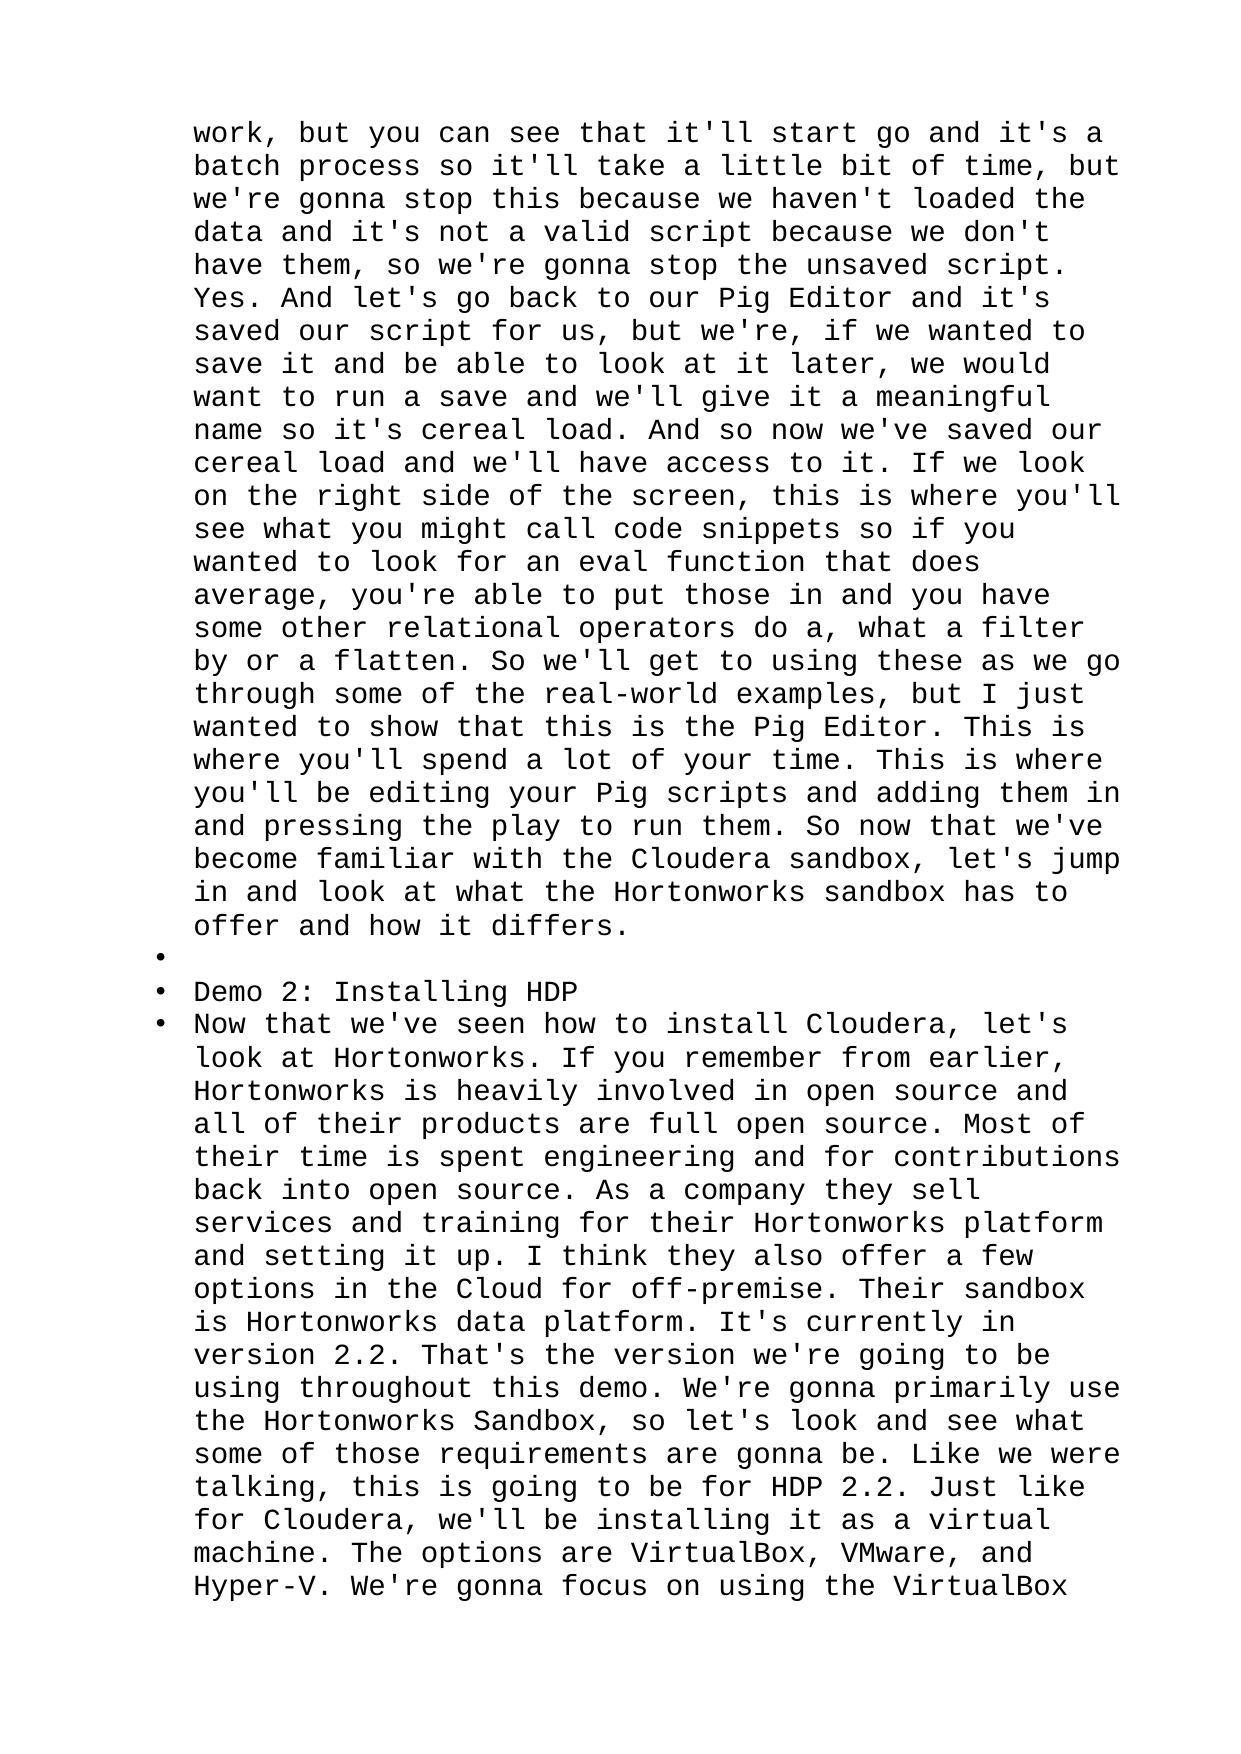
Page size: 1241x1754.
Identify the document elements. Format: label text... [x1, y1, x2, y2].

list Demo 2: Installing HDP [156, 977, 1122, 1010]
list work, but you can see that it'll start go and it's a batch process so it'll take a little bit of time, but we're gonna stop this because we haven't loaded the data and it's not a valid script because we don't have them, so we're gonna stop the unsaved script. Yes. And let's go back to our Pig Editor and it's saved our script for us, but we're, if we wanted to save it and be able to look at it later, we would want to run a save and we'll give it a meaningful name so it's cereal load. And so now we've saved our cereal load and we'll have access to it. If we look on the right side of the screen, this is where you'll see what you might call code snippets so if you wanted to look for an eval function that does average, you're able to put those in and you have some other relational operators do a, what a filter by or a flatten. So we'll get to using these as we go through some of the real-world examples, but I just wanted to show that this is the Pig Editor. This is where you'll spend a lot of your time. This is where you'll be editing your Pig scripts and adding them in and pressing the play to run them. So now that we've become familiar with the Cloudera sandbox, let's jump in and look at what the Hortonworks sandbox has to offer and how it differs. [156, 118, 1122, 944]
list Now that we've seen how to install Cloudera, let's look at Hortonworks. If you remember from earlier, Hortonworks is heavily involved in open source and all of their products are full open source. Most of their time is spent engineering and for contributions back into open source. As a company they sell services and training for their Hortonworks platform and setting it up. I think they also offer a few options in the Cloud for off-premise. Their sandbox is Hortonworks data platform. It's currently in version 2.2. That's the version we're going to be using throughout this demo. We're gonna primarily use the Hortonworks Sandbox, so let's look and see what some of those requirements are gonna be. Like we were talking, this is going to be for HDP 2.2. Just like for Cloudera, we'll be installing it as a virtual machine. The options are VirtualBox, VMware, and Hyper-V. We're gonna focus on using the VirtualBox [156, 1010, 1122, 1604]
